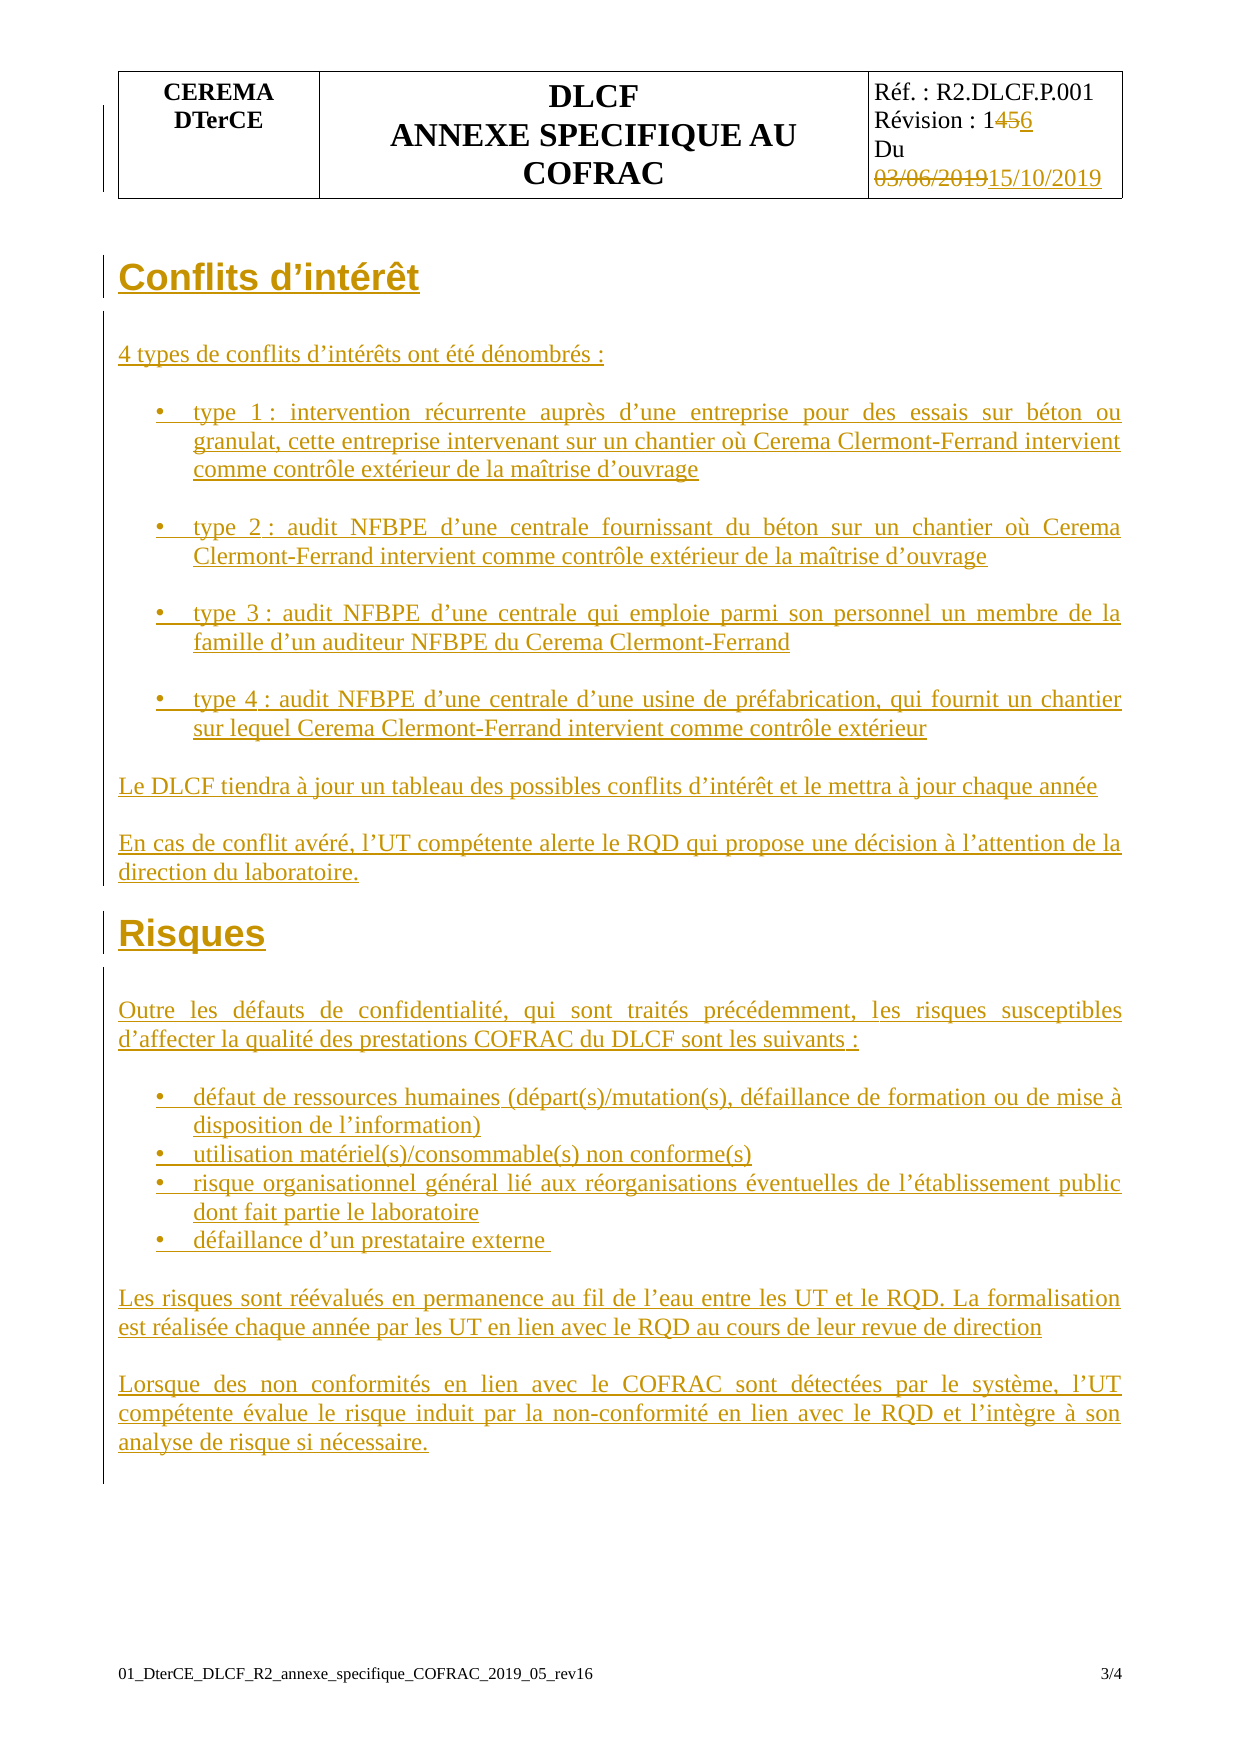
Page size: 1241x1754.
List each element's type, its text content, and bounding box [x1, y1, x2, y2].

list type 2 : audit NFBPE d’une centrale fournissant du béton sur un chantier où Cerema Clermont-Ferrand intervient comme contrôle extérieur de la maîtrise d’ouvrage [156, 512, 1122, 569]
text Outre les défauts de confidentialité, qui sont traités précédemment, les risques susceptibles d’affecter la qualité des prestations COFRAC du DLCF sont les suivants : [118, 996, 1122, 1053]
list utilisation matériel(s)/consommable(s) non conforme(s) [156, 1139, 1122, 1168]
list risque organisationnel général lié aux réorganisations éventuelles de l’établissement public [156, 1168, 1122, 1193]
subtitle Conflits d’intérêt [118, 254, 1122, 298]
list dont fait partie le laboratoire [156, 1194, 1122, 1226]
text 4 types de conflits d’intérêts ont été dénombrés : [118, 339, 1122, 368]
list type 3 : audit NFBPE d’une centrale qui emploie parmi son personnel un membre de la famille d’un auditeur NFBPE du Cerema Clermont-Ferrand [156, 598, 1122, 656]
list type 4 : audit NFBPE d’une centrale d’une usine de préfabrication, qui fournit un chantier [156, 684, 1122, 709]
list disposition de l’information) [156, 1108, 1122, 1139]
list sur lequel Cerema Clermont-Ferrand intervient comme contrôle extérieur [156, 710, 1122, 742]
list défaillance d’un prestataire externe [156, 1226, 1122, 1254]
list défaut de ressources humaines (départ(s)/mutation(s), défaillance de formation ou de mise à [156, 1082, 1122, 1107]
text En cas de conflit avéré, l’UT compétente alerte le RQD qui propose une décision à l’attention de la [118, 828, 1122, 853]
text Le DLCF tiendra à jour un tableau des possibles conflits d’intérêt et le mettra à jour chaque année [118, 771, 1122, 799]
list granulat, cette entreprise intervenant sur un chantier où Cerema Clermont-Ferrand intervient comme contrôle extérieur de la maîtrise d’ouvrage [156, 423, 1122, 483]
text Les risques sont réévalués en permanence au fil de l’eau entre les UT et le RQD. La formalisation est réalisée chaque année par les UT en lien avec le RQD au cours de leur revue de direction [118, 1283, 1122, 1341]
text direction du laboratoire. [118, 855, 1122, 886]
list type 1 : intervention récurrente auprès d’une entreprise pour des essais sur béton ou [156, 397, 1122, 422]
text compétente évalue le risque induit par la non-conformité en lien avec le RQD et l’intègre à son analyse de risque si nécessaire. [118, 1396, 1122, 1456]
text Lorsque des non conformités en lien avec le COFRAC sont détectées par le système, l’UT [118, 1369, 1122, 1394]
subtitle Risques [118, 911, 1122, 954]
